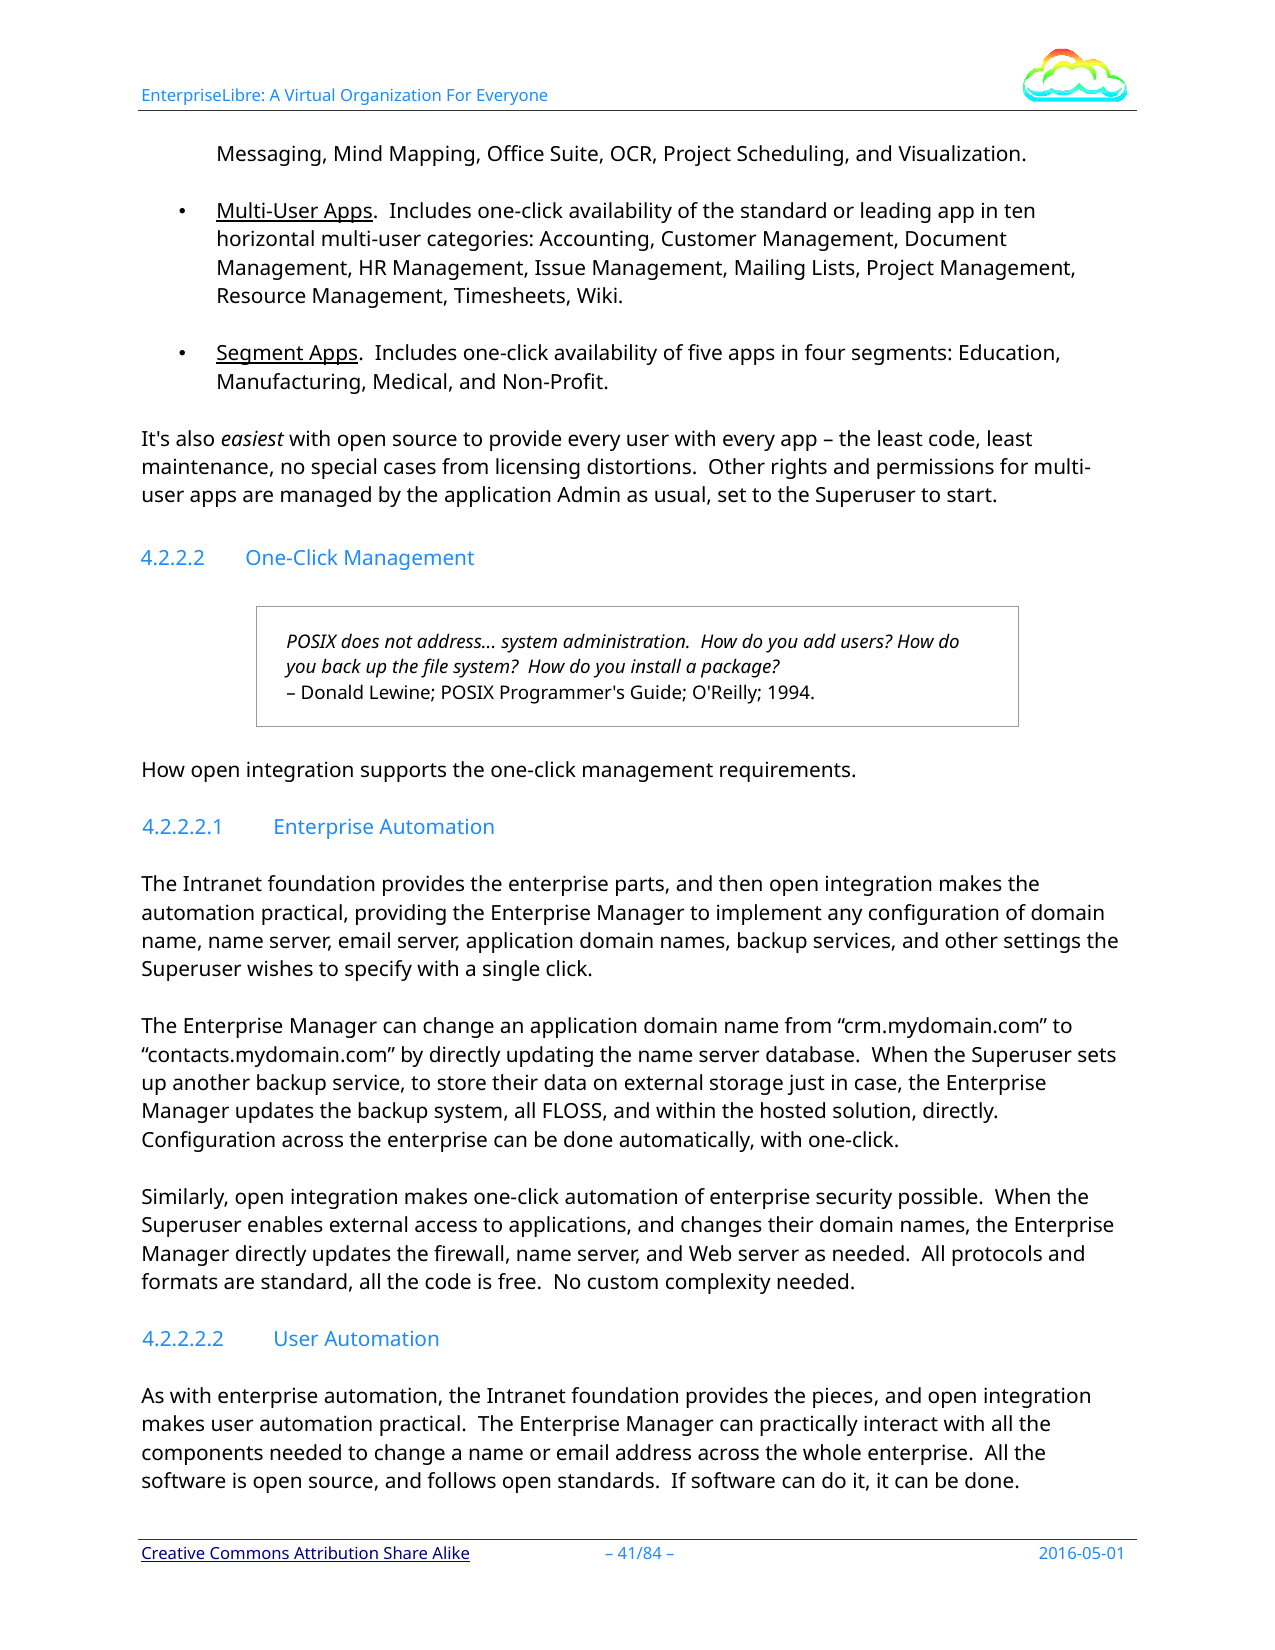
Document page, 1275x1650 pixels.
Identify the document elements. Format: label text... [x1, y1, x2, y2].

text Similarly, open integration makes one-click automation of enterprise security possible. When the Superuser enables external access to applications, and changes their domain names, the Enterprise Manager directly updates the firewall, name server, and Web server as needed. All protocols and formats are standard, all the code is free. No custom complexity needed. [141, 1182, 1134, 1296]
subtitle Enterprise Automation [137, 812, 1134, 841]
list Multi-User Apps. Includes one-click availability of the standard or leading app in ten horizontal multi-user categories: Accounting, Customer Management, Document Management, HR Management, Issue Management, Mailing Lists, Project Management, Resource Management, Timesheets, Wiki. [178, 196, 1134, 310]
picture [1022, 47, 1128, 102]
text The Intranet foundation provides the enterprise parts, and then open integration makes the automation practical, providing the Enterprise Manager to implement any configuration of domain name, name server, email server, application domain names, backup services, and other settings the Superuser wishes to specify with a single click. [141, 869, 1134, 983]
text The Enterprise Manager can change an application domain name from “crm.mydomain.com” to “contacts.mydomain.com” by directly updating the name server database. When the Superuser sets up another backup service, to store their data on external storage just in case, the Enterprise Manager updates the backup system, all FLOSS, and within the hosted solution, directly. Configuration across the enterprise can be done automatically, with one-click. [141, 1011, 1134, 1153]
subtitle User Automation [137, 1324, 1134, 1353]
text How open integration supports the one-click management requirements. [141, 755, 1134, 784]
table_header POSIX does not address... system administration. How do you add users? How do you back up the file system? How do you install a package? – Donald Lewine; POSIX Programmer's Guide; O'Reilly; 1994. [257, 607, 1018, 726]
list Segment Apps. Includes one-click availability of five apps in four segments: Education, Manufacturing, Medical, and Non-Profit. [178, 338, 1134, 395]
subtitle One-Click Management [135, 543, 1134, 572]
text It's also easiest with open source to provide every user with every app – the least code, least maintenance, no special cases from licensing distortions. Other rights and permissions for multi-user apps are managed by the application Admin as usual, set to the Superuser to start. [141, 424, 1134, 509]
text As with enterprise automation, the Intranet foundation provides the pieces, and open integration makes user automation practical. The Enterprise Manager can practically interact with all the components needed to change a name or email address across the whole enterprise. All the software is open source, and follows open standards. If software can do it, it can be done. [141, 1381, 1134, 1495]
list Messaging, Mind Mapping, Office Suite, OCR, Project Scheduling, and Visualization. [178, 139, 1134, 168]
